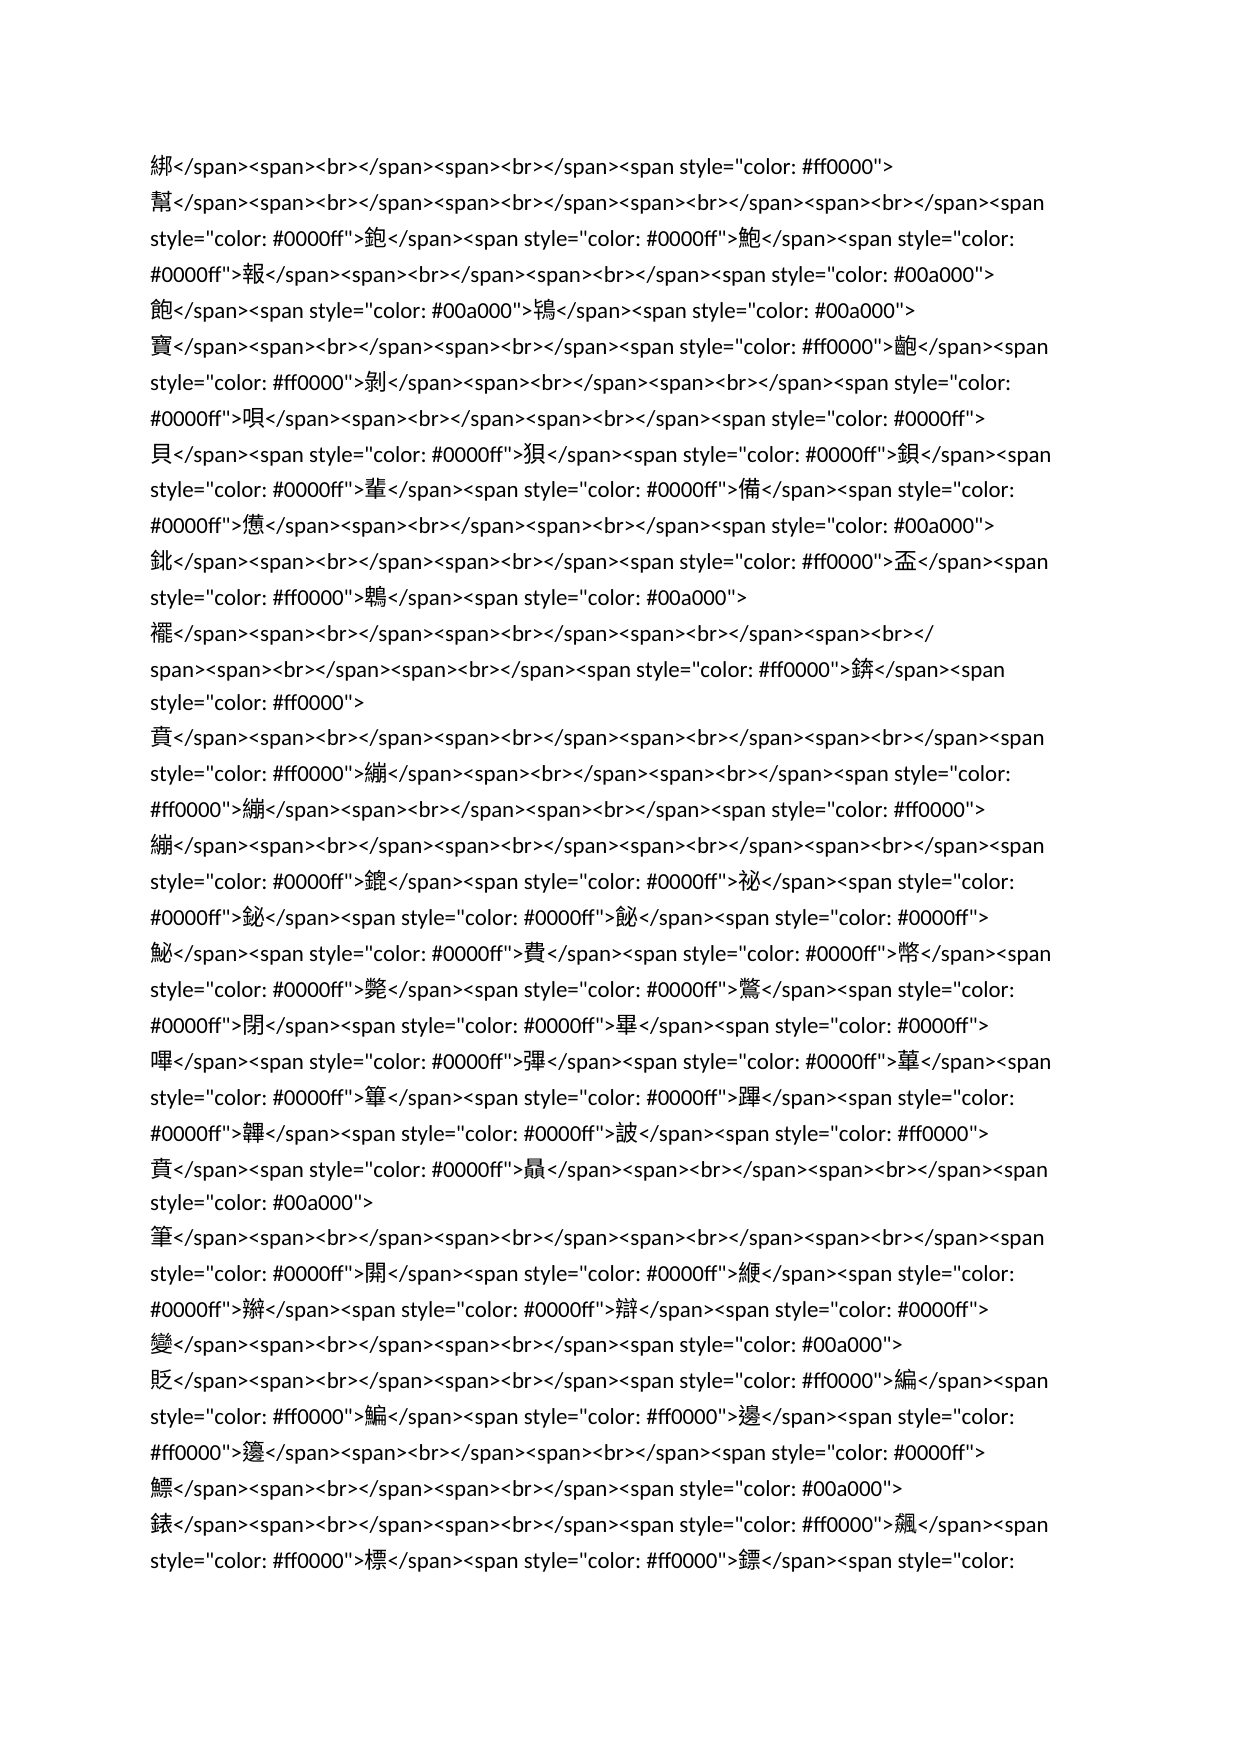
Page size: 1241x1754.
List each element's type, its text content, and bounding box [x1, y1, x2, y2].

text 綁</span><span><br></span><span><br></span><span style="color: #ff0000">幫</span><span><br></span><span><br></span><span><br></span><span><br></span><span style="color: #0000ff">鉋</span><span style="color: #0000ff">鮑</span><span style="color: #0000ff">報</span><span><br></span><span><br></span><span style="color: #00a000">飽</span><span style="color: #00a000">鴇</span><span style="color: #00a000">寶</span><span><br></span><span><br></span><span style="color: #ff0000">齙</span><span style="color: #ff0000">剝</span><span><br></span><span><br></span><span style="color: #0000ff">唄</span><span><br></span><span><br></span><span style="color: #0000ff">貝</span><span style="color: #0000ff">狽</span><span style="color: #0000ff">鋇</span><span style="color: #0000ff">輩</span><span style="color: #0000ff">備</span><span style="color: #0000ff">憊</span><span><br></span><span><br></span><span style="color: #00a000">鉳</span><span><br></span><span><br></span><span style="color: #ff0000">盃</span><span style="color: #ff0000">鵯</span><span style="color: #00a000">襬</span><span><br></span><span><br></span><span><br></span><span><br></span><span><br></span><span><br></span><span style="color: #ff0000">錛</span><span style="color: #ff0000">賁</span><span><br></span><span><br></span><span><br></span><span><br></span><span style="color: #ff0000">繃</span><span><br></span><span><br></span><span style="color: #ff0000">繃</span><span><br></span><span><br></span><span style="color: #ff0000">繃</span><span><br></span><span><br></span><span><br></span><span><br></span><span style="color: #0000ff">鎞</span><span style="color: #0000ff">祕</span><span style="color: #0000ff">鉍</span><span style="color: #0000ff">飶</span><span style="color: #0000ff">鮅</span><span style="color: #0000ff">費</span><span style="color: #0000ff">幣</span><span style="color: #0000ff">斃</span><span style="color: #0000ff">鷩</span><span style="color: #0000ff">閉</span><span style="color: #0000ff">畢</span><span style="color: #0000ff">嗶</span><span style="color: #0000ff">彃</span><span style="color: #0000ff">蓽</span><span style="color: #0000ff">篳</span><span style="color: #0000ff">蹕</span><span style="color: #0000ff">韠</span><span style="color: #0000ff">詖</span><span style="color: #ff0000">賁</span><span style="color: #0000ff">贔</span><span><br></span><span><br></span><span style="color: #00a000">筆</span><span><br></span><span><br></span><span><br></span><span><br></span><span style="color: #0000ff">閞</span><span style="color: #0000ff">緶</span><span style="color: #0000ff">辮</span><span style="color: #0000ff">辯</span><span style="color: #0000ff">變</span><span><br></span><span><br></span><span style="color: #00a000">貶</span><span><br></span><span><br></span><span style="color: #ff0000">編</span><span style="color: #ff0000">鯿</span><span style="color: #ff0000">邊</span><span style="color: #ff0000">籩</span><span><br></span><span><br></span><span style="color: #0000ff">鰾</span><span><br></span><span><br></span><span style="color: #00a000">錶</span><span><br></span><span><br></span><span style="color: #ff0000">飆</span><span style="color: #ff0000">標</span><span style="color: #ff0000">鏢</span><span style="color: [150, 150, 1090, 1575]
